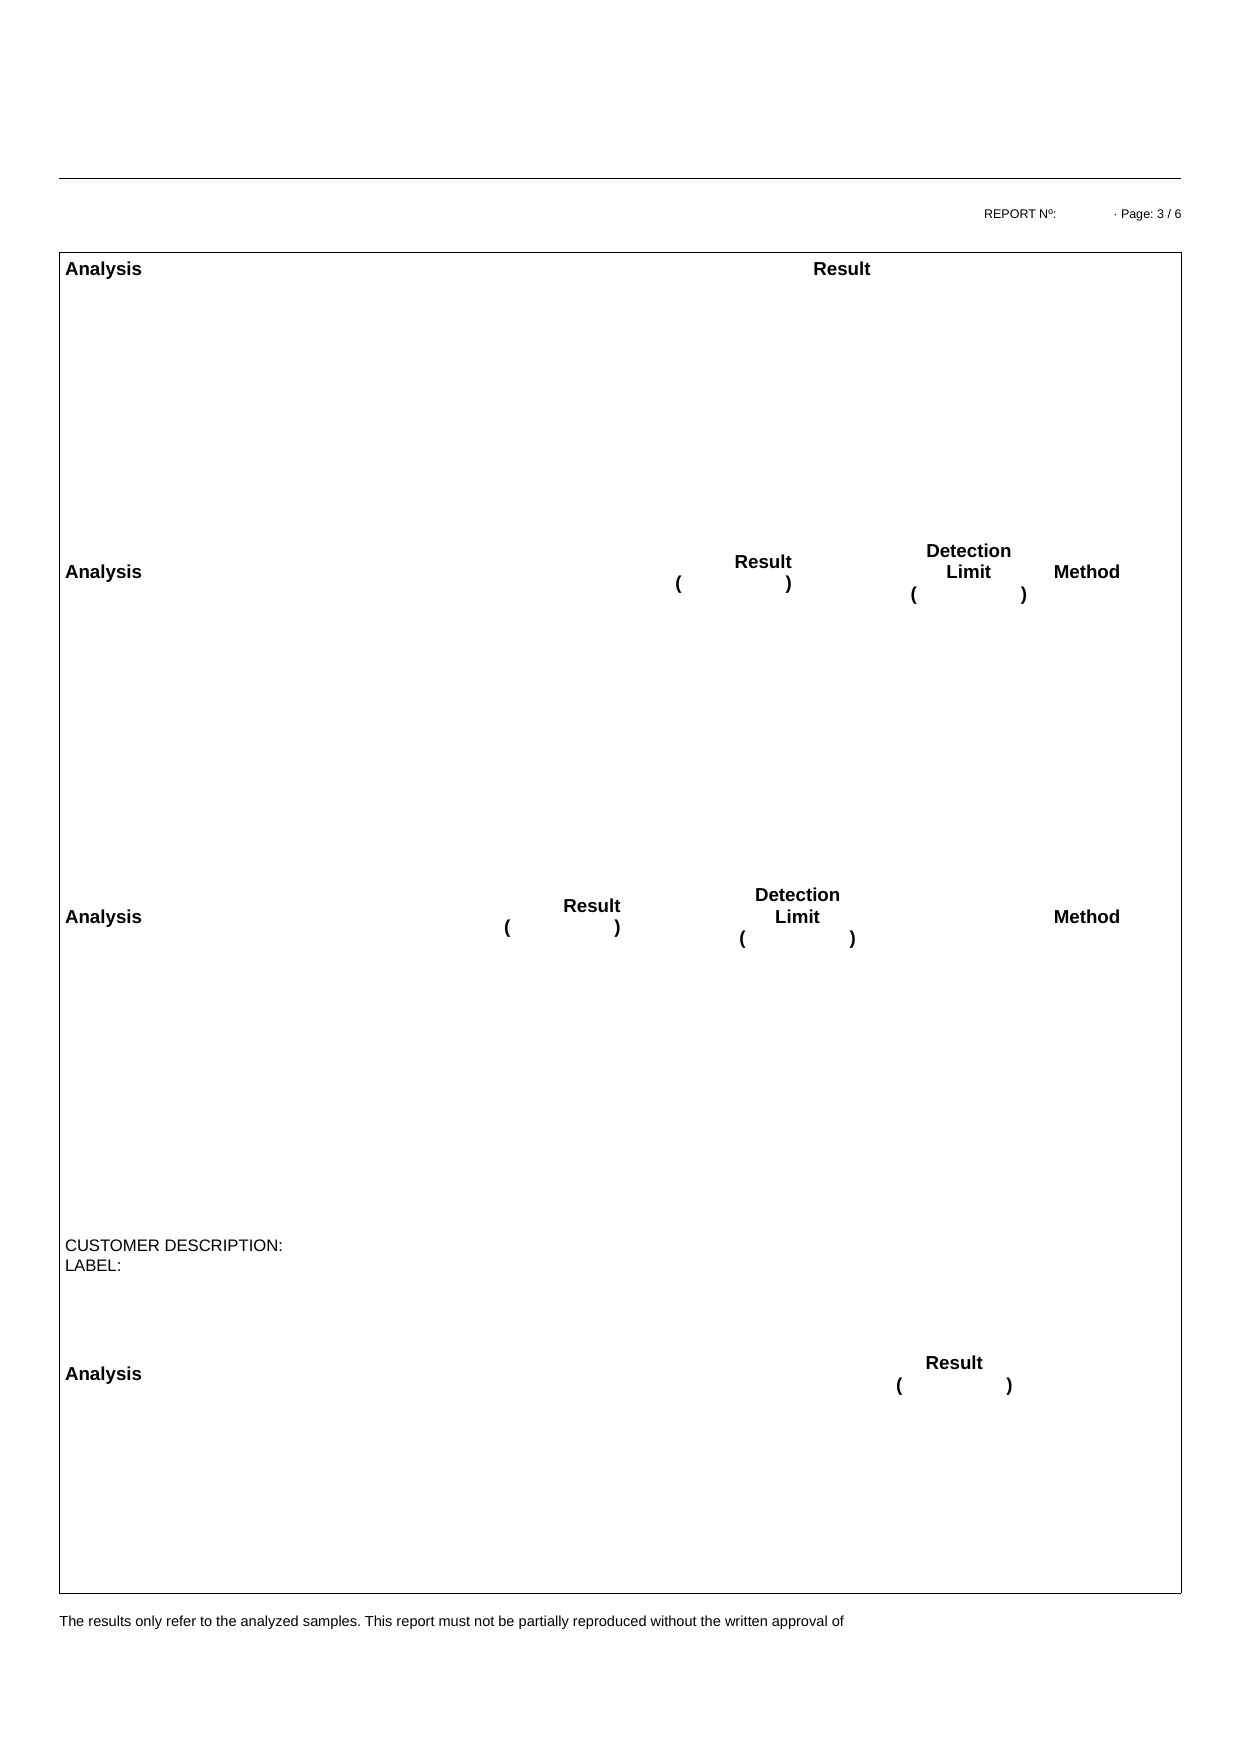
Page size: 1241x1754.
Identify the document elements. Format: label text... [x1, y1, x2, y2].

table_header <range_title> [856, 884, 1028, 949]
table_header Detection Limit (<initial_unit>) [910, 540, 1028, 604]
table_cell <line.reference> [856, 968, 1028, 1102]
table_header [1146, 258, 1175, 279]
table_header Analysis [65, 540, 644, 604]
table_cell <line.corrected> [1146, 968, 1175, 1102]
table_cell <line.detection_limit> [910, 624, 1028, 758]
table_header <set_lang(alt_lang)>Page: 1 / 6 Results Report <replace_number> Date: <format_date(print_date, user.language)> REPORT Nº: <number> REQUESTED BY: <party> ADDRESS: <party_address> RECEIVED SAMPLE <if test="report_type == 'normal'"> LABEL: <sample_label> CUSTOMER DESCRIPTION: <sample_client_description> <if test="report_section == 'for'"> FORMULATION TYPES: <sample_prodct_type> ACTIVE INGREDIENT: <sample_matrix> </if> </if> PRODUCER COMPANY: <sample_producer> CONFIRMATION SAMPLE RECEPTION: <format_date(sample_date, user.language)> CONTAINER: <sample_packages_quantity> <sample_package_type> BEGINNING OF THE ANALYSIS: <format_date(min_start_date, user.language)> SAMPLE PRESENTATION: <sample_package_state> END OF ANALYSIS: <format_date(max_end_date, user.language)><if test="report_type == 'normal'"> CODE OF THE SAMPLE: <sample_number></if> <if test="report_section == 'rp' and (stp_project == 'True' or stp_polisample_project == 'True')"> STUDY PLAN N°: <stp_code> </if> <if test="report_type == 'normal' and report_section == 'rp' and stp_project == 'True'"> APPLICATION DATES: <if test="stp_application_date"><format_date(stp_application_date, user.language)></if> SAMPLING DATE: <if test="stp_sampling_date"><format_date(stp_sampling_date, user.language)></if> TREATMENT: <stp_treatment> ZONE: <stp_zone> DOSE: <stp_dosis> DAYS AFTER TREATMENT (DAT): <stp_after_application_days> REPETITION: <stp_repetition> SENASA PROTOCOL N°: <stp_z_senasa_protocol> </if> RESULTS <for each="fraction in fractions"> <if test="report_type == 'normal'"> <if test="report_section in ('amb', 'sq') and report_result_type == 'result'"> <for each="conc in fraction.concentrations.values()"> <conc.label> </for> </if> <if test="report_section == 'for' and report_result_type in ('result', 'both')"> <for each="conc in fraction.concentrations.values()"> <conc.label> </for> </if> <if test="report_section in ('amb', 'sq') and report_result_type == 'result_range'"> <for each="conc in fraction.concentrations.values()"> <conc.label> </for> </if> <if test="report_section == 'for' and report_result_type == 'result_range'"> <for each="conc in fraction.concentrations.values()"> <conc.label> </for> </if> <if test="report_section in ('amb', 'sq') and report_result_type == 'both'"> <for each="conc in fraction.concentrations.values()"> <conc.label> </for> </if> <if test="report_section == 'mi' and report_result_type in ('result', 'both')"> <for each="conc in fraction.concentrations.values()"> <conc.label> </for> </if> <if test="report_section == 'mi' and report_result_type == 'result_range'"> <for each="conc in fraction.concentrations.values()"> <conc.label> </for> </if> <if test="report_section == 'rp' and report_result_type in ('result', 'both')"> <for each="conc in fraction.concentrations.values()"> <conc.label> </for> </if> <if test="report_section == 'rp' and report_result_type == 'result_range'"> <for each="conc in fraction.concentrations.values()"> <conc.label> </for> </if> </if> <if test="report_type == 'polisample'"> <if test="report_section in ('amb', 'sq')"> CUSTOMER DESCRIPTION: <fraction.client_description> LABEL: <fraction.label> <for each="conc in fraction.concentrations.values()"> <conc.label> <if test="report_result_type in ('result', 'both')"> </if> <if test="report_result_type == 'result_range'"> </if> </for> </if> <if test="report_section == 'for'"> CUSTOMER DESCRIPTION: <fraction.client_description> LABEL: <fraction.label> <for each="conc in fraction.concentrations.values()"> <conc.label> <if test="report_result_type in ('result', 'both')"> </if> <if test="report_result_type == 'result_range'"> </if> </for> </if> <if test="report_section == 'mi'"> CUSTOMER DESCRIPTION: <fraction.client_description> LABEL: <fraction.label> <for each="conc in fraction.concentrations.values()"> <conc.label> <if test="report_result_type in ('result', 'both')"> </if> <if test="report_result_type == 'result_range'"> </if> </for> </if> <if test="report_section == 'rp'"> <for each="conc in fraction.concentrations.values()"> <conc.label> <if test="report_result_type in ('result', 'both')"> </if> <if test="report_result_type == 'result_range'"> </if> </for> </if> </if> </for> <if test="comments or tas_project == 'True'"> OBSERVATIONS <if test="comments"> <for each="line in comments.split('\n')"> <line> </for> </if> <if test="tas_project == 'True'"> For the SAT NRO: <tas_code> </if> </if> METHODS <if test="report_section in ('amb', 'for', 'mi', 'sq')"> </if> <if test="report_section == 'rp'"> </if> <signer> <signer_role> [60, 253, 1181, 1593]
table_header [1146, 884, 1175, 949]
table_cell </for> [65, 758, 1175, 777]
table_cell <line.corrected> [1146, 279, 1175, 413]
table_cell </for> [65, 414, 1175, 433]
table_cell <line.initial_unit> [827, 279, 974, 413]
table_header Method [1028, 884, 1146, 949]
table_header Analysis [65, 884, 473, 949]
table_header Analysis [65, 258, 709, 279]
table_header [620, 884, 738, 949]
table_header <range_title> [975, 258, 1146, 279]
table_cell <'* ' if (enac == 'True' and line.acredited == 'False') else ' '><line.analysis> [65, 968, 473, 1102]
table_header Method [1028, 540, 1146, 604]
table_cell <for each="line in conc.lines"> [65, 605, 1175, 624]
table_cell <'* ' if (enac == 'True' and line.acredited == 'False') else ' '><line.analysis> [65, 624, 644, 758]
table_cell <line.result> [473, 968, 620, 1102]
table_cell <line.corrected> [1146, 624, 1175, 758]
table_header Result [709, 258, 974, 279]
table_header Result (<initial_unit>) [880, 1352, 1028, 1395]
table_cell <line.detection_limit> [738, 968, 856, 1102]
table_header [1146, 1352, 1175, 1395]
table_cell <for each="line in conc.lines"> [65, 1395, 1175, 1414]
table_cell <'* ' if (enac == 'True' and line.acredited == 'False') else ' '><if test="line.analysis[0]=='<'"><line.analysis[line.analysis.find('>')+1:line.analysis.find('<i>')]> <line.analysis[line.analysis.find('<i>')+3:line.analysis.find('</i>')]> <line.analysis[line.analysis.find('</i>')+4:line.analysis.find('</div>')]></if><if test="line.analysis[0]!='<'"><line.analysis></if> [65, 279, 709, 413]
table_header Result (<initial_unit>) [473, 884, 620, 949]
table_cell <line.result> [644, 624, 791, 758]
table_header Analysis [65, 1352, 880, 1395]
table_header [1028, 1352, 1146, 1395]
table_header Detection Limit (<initial_unit>) [738, 884, 856, 949]
table_cell <line.initial_unit> [620, 968, 738, 1102]
table_cell <line.pnt> [1028, 624, 1146, 758]
table_header [1146, 540, 1175, 604]
table_cell <line.pnt> [1028, 968, 1146, 1102]
table_header Result (<initial_unit>) [644, 540, 791, 604]
table_cell </for> [65, 1549, 1175, 1568]
table_cell </for> [65, 1102, 1175, 1121]
table_cell <line.initial_unit> [791, 624, 909, 758]
table_cell <line.reference> [975, 279, 1146, 413]
table_cell <line.corrected> [1146, 1415, 1175, 1549]
table_cell <line.result> [880, 1415, 1028, 1549]
table_cell <line.result> [709, 279, 827, 413]
table_header [791, 540, 909, 604]
table_cell <for each="line in conc.lines"> [65, 949, 1175, 968]
table_cell <'* ' if (enac == 'True' and line.acredited == 'False') else ' '><line.analysis> [65, 1415, 880, 1549]
table_cell <line.detection_limit> [1028, 1415, 1146, 1549]
